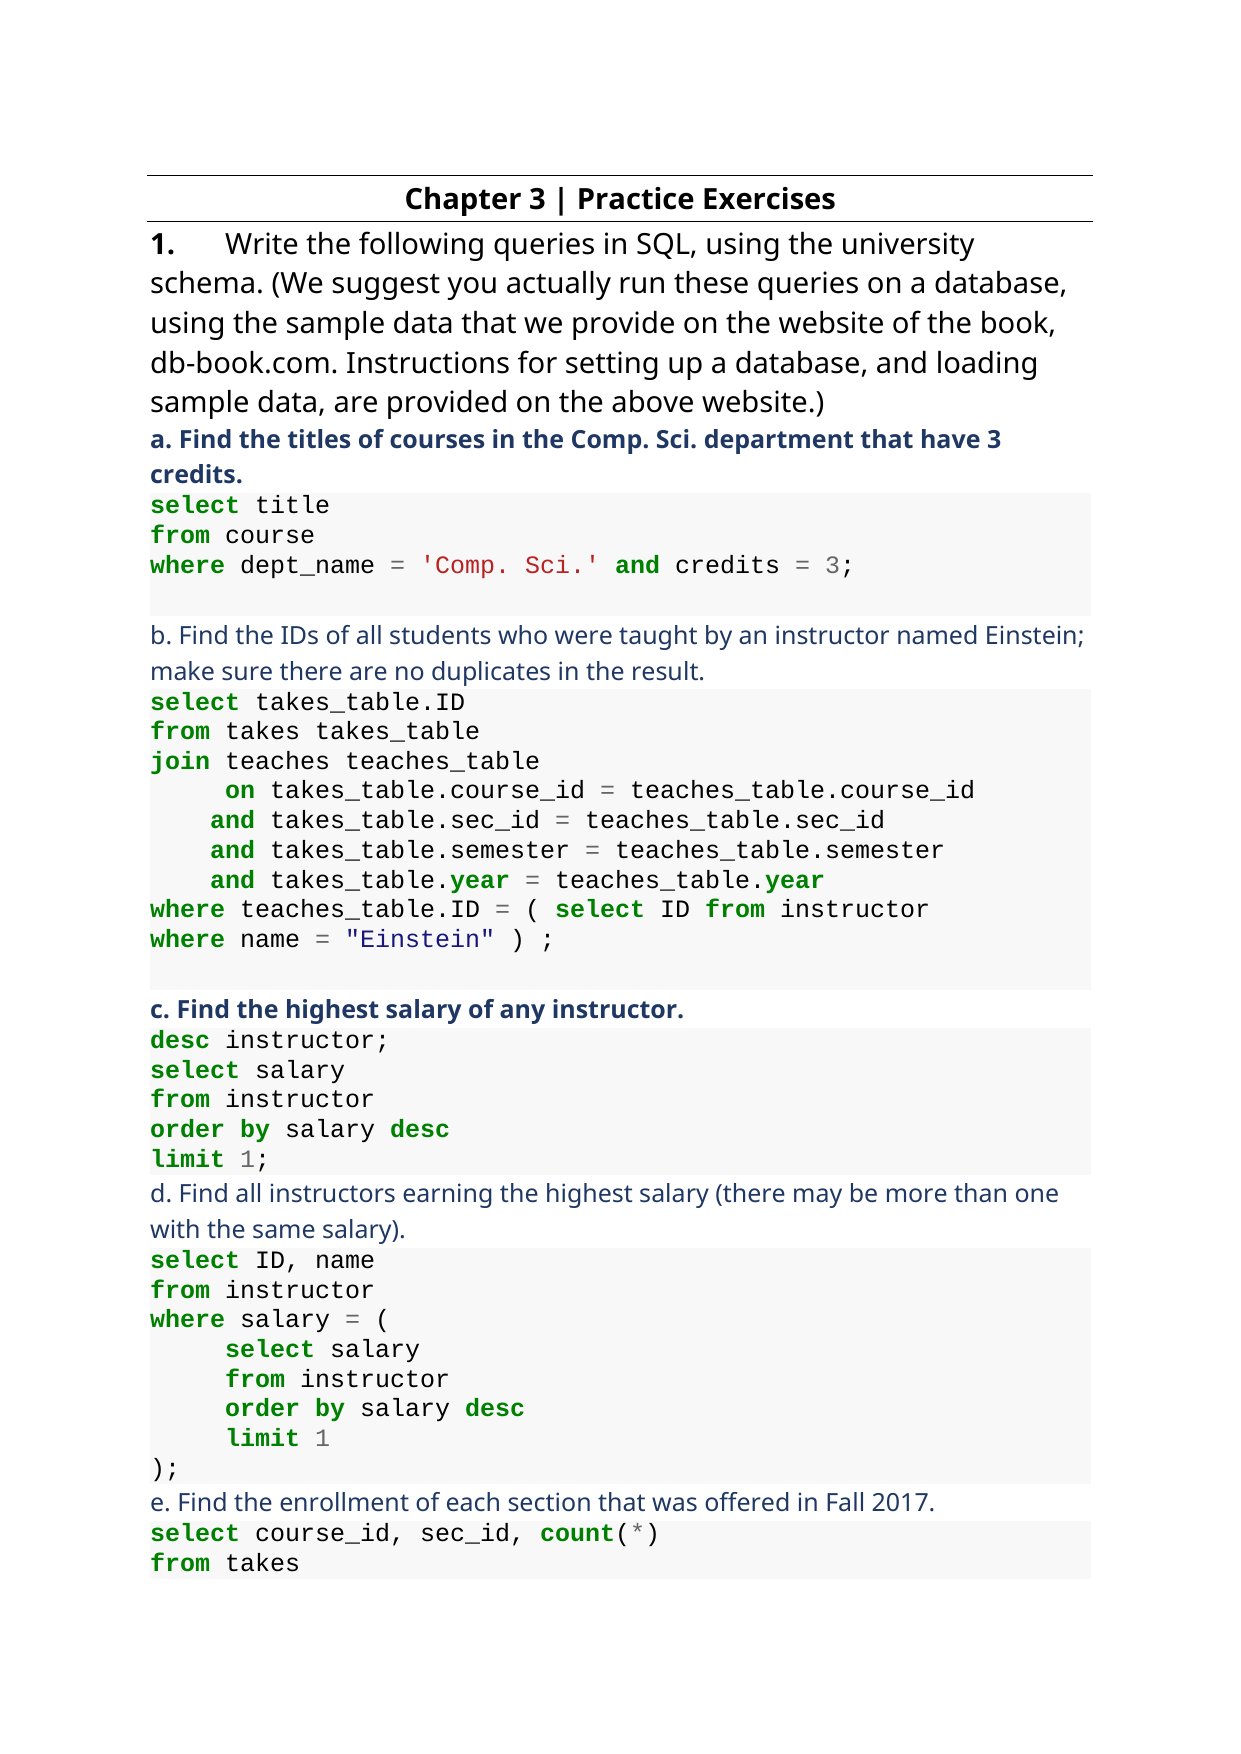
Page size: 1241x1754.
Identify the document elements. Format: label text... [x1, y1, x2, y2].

text on takes_table.course_id = teaches_table.course_id [150, 778, 1091, 806]
subtitle e. Find the enrollment of each section that was offered in Fall 2017. [150, 1485, 1091, 1519]
text select takes_table.ID [150, 689, 1091, 717]
text order by salary desc [150, 1117, 1091, 1145]
text and takes_table.semester = teaches_table.semester [150, 837, 1091, 866]
text from instructor [150, 1087, 1091, 1115]
text from takes takes_table [150, 719, 1091, 747]
text from course [150, 522, 1091, 551]
text from instructor [150, 1277, 1091, 1306]
text where teaches_table.ID = ( select ID from instructor [150, 897, 1091, 925]
text where dept_name = 'Comp. Sci.' and credits = 3; [150, 552, 1091, 581]
subtitle Write the following queries in SQL, using the university schema. (We suggest you actually run these queries on a database, using the sample data that we provide on the website of the book, db-book.com. Instructions for setting up a database, and loading sample data, are provided on the above website.) [150, 223, 1091, 421]
subtitle c. Find the highest salary of any instructor. [150, 992, 1091, 1026]
text desc instructor; [150, 1028, 1091, 1056]
text select course_id, sec_id, count(*) [150, 1521, 1091, 1549]
subtitle a. Find the titles of courses in the Comp. Sci. department that have 3 credits. [150, 421, 1091, 491]
text select ID, name [150, 1248, 1091, 1276]
subtitle Chapter 3 | Practice Exercises [147, 176, 1093, 221]
text select salary [150, 1337, 1091, 1365]
subtitle d. Find all instructors earning the highest salary (there may be more than one with the same salary). [150, 1176, 1091, 1246]
subtitle b. Find the IDs of all students who were taught by an instructor named Einstein; make sure there are no duplicates in the result. [150, 618, 1091, 687]
text select title [150, 493, 1091, 521]
text limit 1 [150, 1426, 1091, 1454]
text from instructor [150, 1366, 1091, 1395]
text and takes_table.sec_id = teaches_table.sec_id [150, 808, 1091, 836]
text from takes [150, 1551, 1091, 1579]
text limit 1; [150, 1146, 1091, 1175]
text order by salary desc [150, 1396, 1091, 1424]
text select salary [150, 1057, 1091, 1086]
text where name = "Einstein" ) ; [150, 927, 1091, 955]
text join teaches teaches_table [150, 748, 1091, 777]
text and takes_table.year = teaches_table.year [150, 867, 1091, 896]
text ); [150, 1455, 1091, 1484]
text where salary = ( [150, 1307, 1091, 1335]
